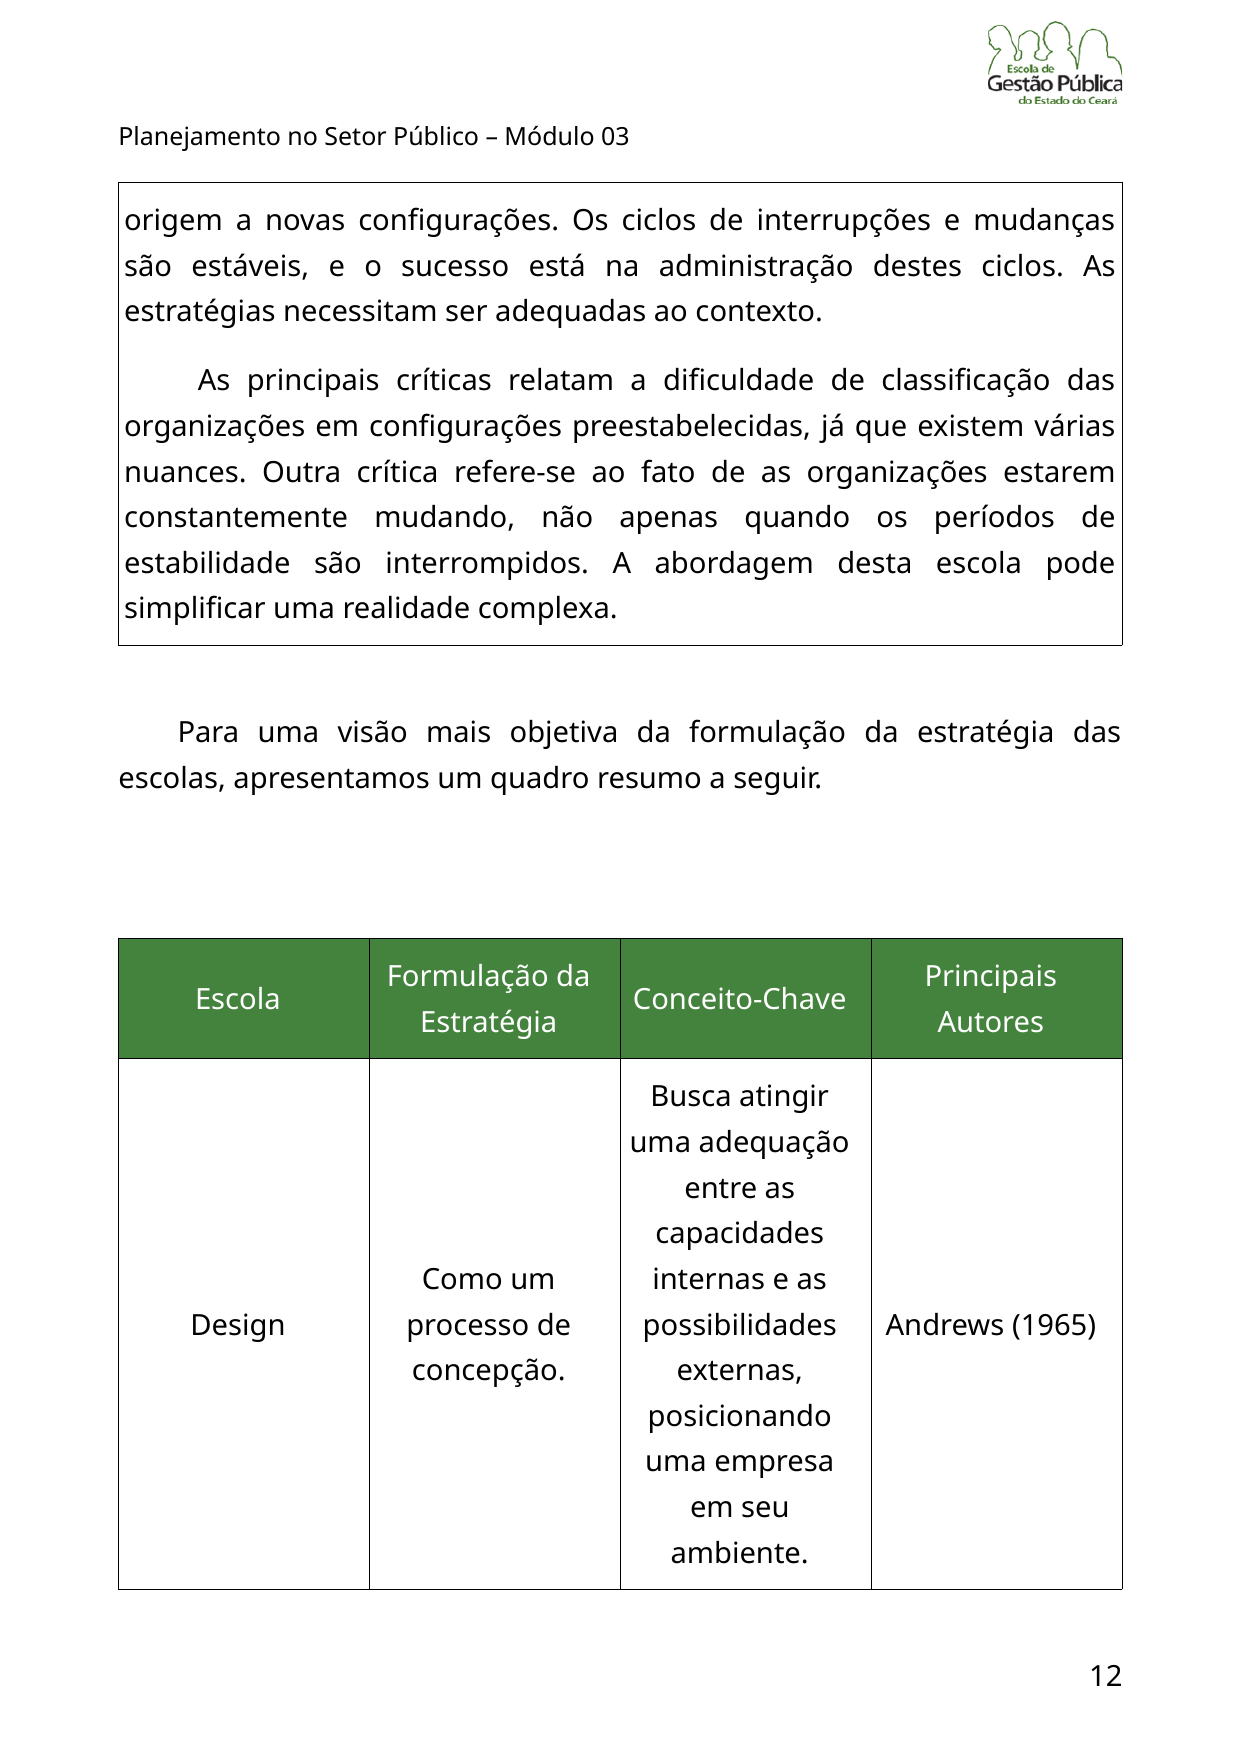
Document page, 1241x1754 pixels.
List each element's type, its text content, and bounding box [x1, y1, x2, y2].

table_header Conceito-Chave [621, 939, 871, 1058]
text Para uma visão mais objetiva da formulação da estratégia das escolas, apresentamos um quadro resumo a seguir. [118, 711, 1122, 797]
table_cell Andrews (1965) [872, 1059, 1122, 1589]
table_header Escola [119, 939, 369, 1058]
table_cell origem a novas configurações. Os ciclos de interrupções e mudanças são estáveis, e o sucesso está na administração destes ciclos. As estratégias necessitam ser adequadas ao contexto. As principais críticas relatam a dificuldade de classificação das organizações em configurações preestabelecidas, já que existem várias nuances. Outra crítica refere-se ao fato de as organizações estarem constantemente mudando, não apenas quando os períodos de estabilidade são interrompidos. A abordagem desta escola pode simplificar uma realidade complexa. [119, 183, 1122, 645]
table_header Formulação da Estratégia [370, 939, 620, 1058]
picture [118, 21, 1123, 104]
table_header Principais Autores [872, 939, 1122, 1058]
table_cell Como um processo de concepção. [370, 1059, 620, 1589]
table_cell Busca atingir uma adequação entre as capacidades internas e as possibilidades externas, posicionando uma empresa em seu ambiente. [621, 1059, 871, 1589]
table_cell Design [119, 1059, 369, 1589]
